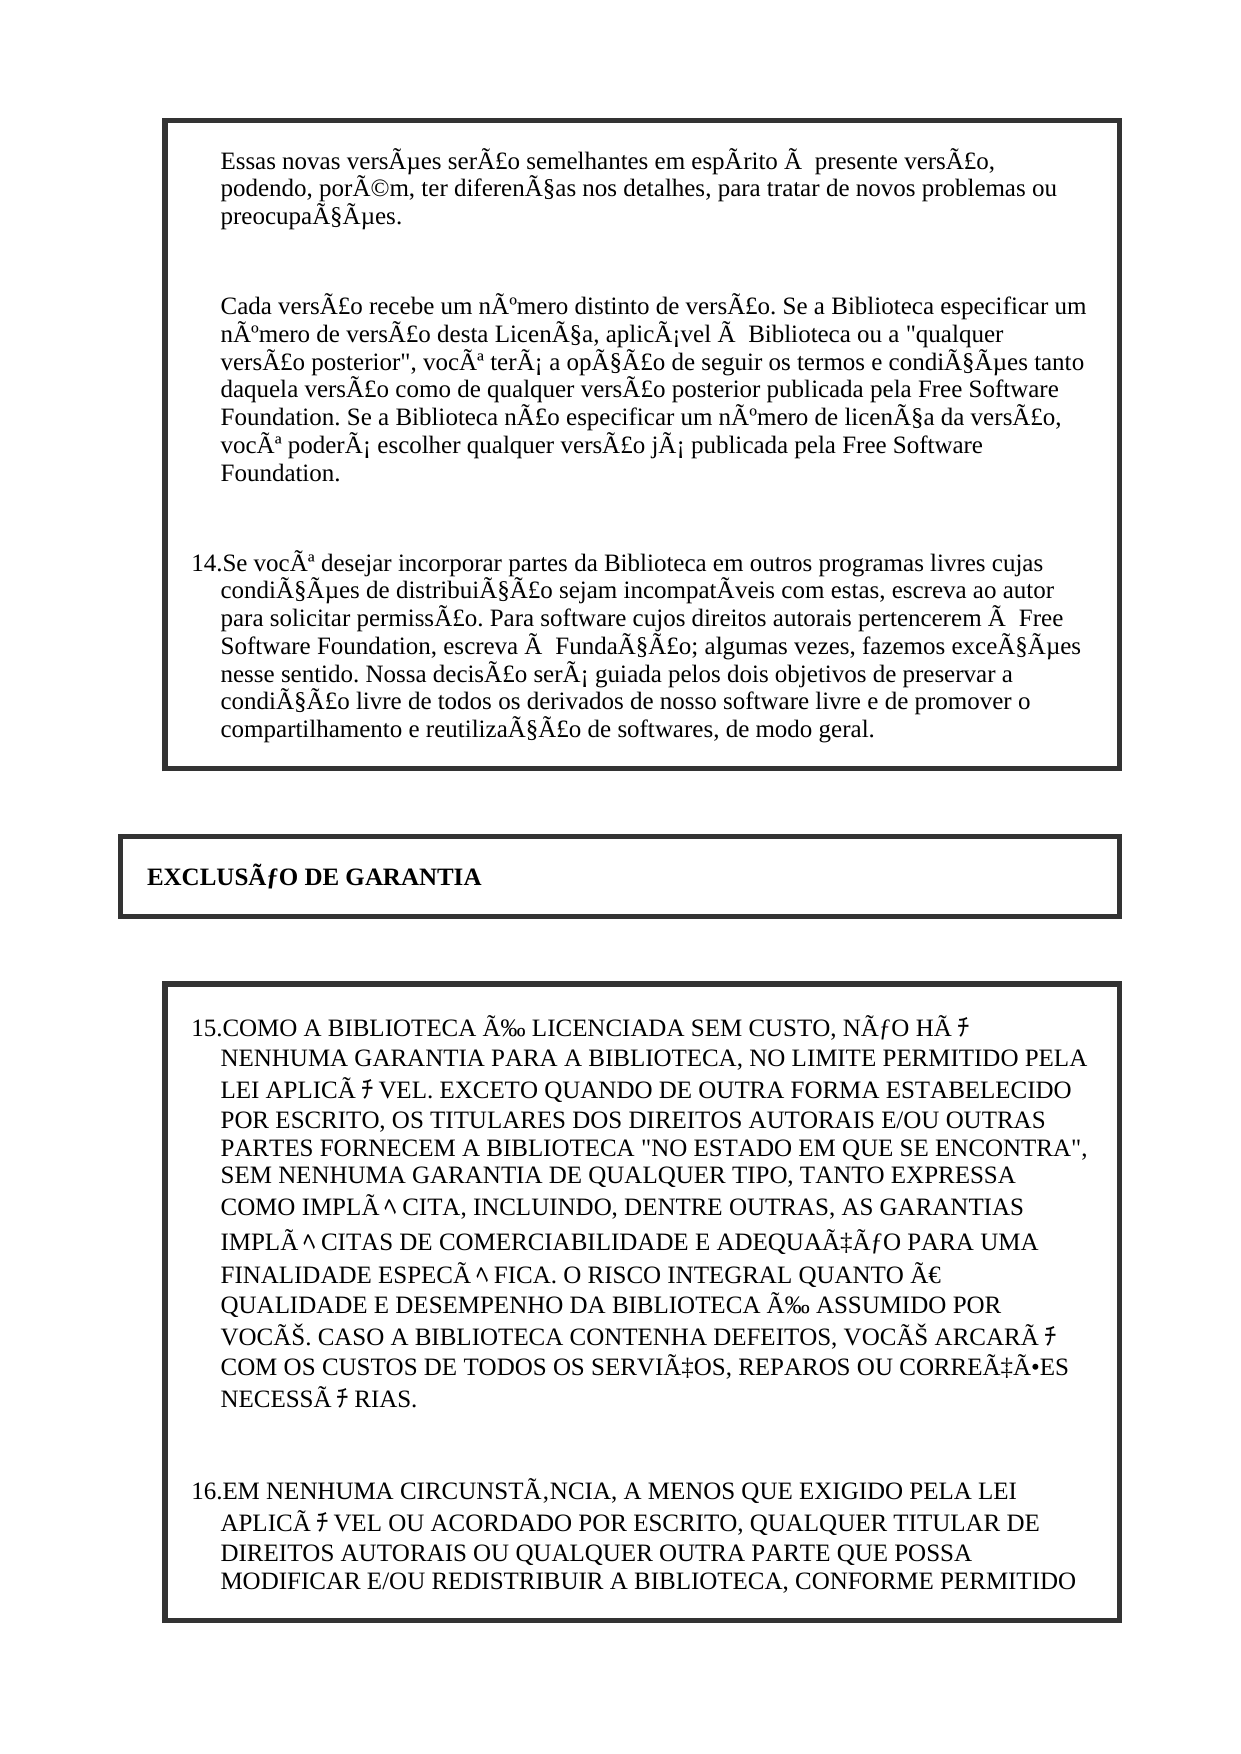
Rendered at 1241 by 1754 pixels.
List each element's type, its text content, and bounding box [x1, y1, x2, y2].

list Cada versÃ£o recebe um nÃºmero distinto de versÃ£o. Se a Biblioteca especificar um nÃºmero de versÃ£o desta LicenÃ§a, aplicÃ¡vel Ã Biblioteca ou a "qualquer versÃ£o posterior", vocÃª terÃ¡ a opÃ§Ã£o de seguir os termos e condiÃ§Ãµes tanto daquela versÃ£o como de qualquer versÃ£o posterior publicada pela Free Software Foundation. Se a Biblioteca nÃ£o especificar um nÃºmero de licenÃ§a da versÃ£o, vocÃª poderÃ¡ escolher qualquer versÃ£o jÃ¡ publicada pela Free Software Foundation. [168, 264, 1117, 486]
text EXCLUSÃƒO DE GARANTIA [123, 839, 1117, 914]
list COMO A BIBLIOTECA Ã‰ LICENCIADA SEM CUSTO, NÃƒO HÃﾁ NENHUMA GARANTIA PARA A BIBLIOTECA, NO LIMITE PERMITIDO PELA LEI APLICÃﾁVEL. EXCETO QUANDO DE OUTRA FORMA ESTABELECIDO POR ESCRITO, OS TITULARES DOS DIREITOS AUTORAIS E/OU OUTRAS PARTES FORNECEM A BIBLIOTECA "NO ESTADO EM QUE SE ENCONTRA", SEM NENHUMA GARANTIA DE QUALQUER TIPO, TANTO EXPRESSA COMO IMPLÃﾍCITA, INCLUINDO, DENTRE OUTRAS, AS GARANTIAS IMPLÃﾍCITAS DE COMERCIABILIDADE E ADEQUAÃ‡ÃƒO PARA UMA FINALIDADE ESPECÃﾍFICA. O RISCO INTEGRAL QUANTO Ã€ QUALIDADE E DESEMPENHO DA BIBLIOTECA Ã‰ ASSUMIDO POR VOCÃŠ. CASO A BIBLIOTECA CONTENHA DEFEITOS, VOCÃŠ ARCARÃﾁ COM OS CUSTOS DE TODOS OS SERVIÃ‡OS, REPAROS OU CORREÃ‡Ã•ES NECESSÃﾁRIAS. [168, 987, 1117, 1415]
list EM NENHUMA CIRCUNSTÃ‚NCIA, A MENOS QUE EXIGIDO PELA LEI APLICÃﾁVEL OU ACORDADO POR ESCRITO, QUALQUER TITULAR DE DIREITOS AUTORAIS OU QUALQUER OUTRA PARTE QUE POSSA MODIFICAR E/OU REDISTRIBUIR A BIBLIOTECA, CONFORME PERMITIDO [168, 1449, 1117, 1618]
list Essas novas versÃµes serÃ£o semelhantes em espÃ­rito Ã presente versÃ£o, podendo, porÃ©m, ter diferenÃ§as nos detalhes, para tratar de novos problemas ou preocupaÃ§Ãµes. [168, 123, 1117, 230]
list Se vocÃª desejar incorporar partes da Biblioteca em outros programas livres cujas condiÃ§Ãµes de distribuiÃ§Ã£o sejam incompatÃ­veis com estas, escreva ao autor para solicitar permissÃ£o. Para software cujos direitos autorais pertencerem Ã Free Software Foundation, escreva Ã FundaÃ§Ã£o; algumas vezes, fazemos exceÃ§Ãµes nesse sentido. Nossa decisÃ£o serÃ¡ guiada pelos dois objetivos de preservar a condiÃ§Ã£o livre de todos os derivados de nosso software livre e de promover o compartilhamento e reutilizaÃ§Ã£o de softwares, de modo geral. [168, 520, 1117, 766]
